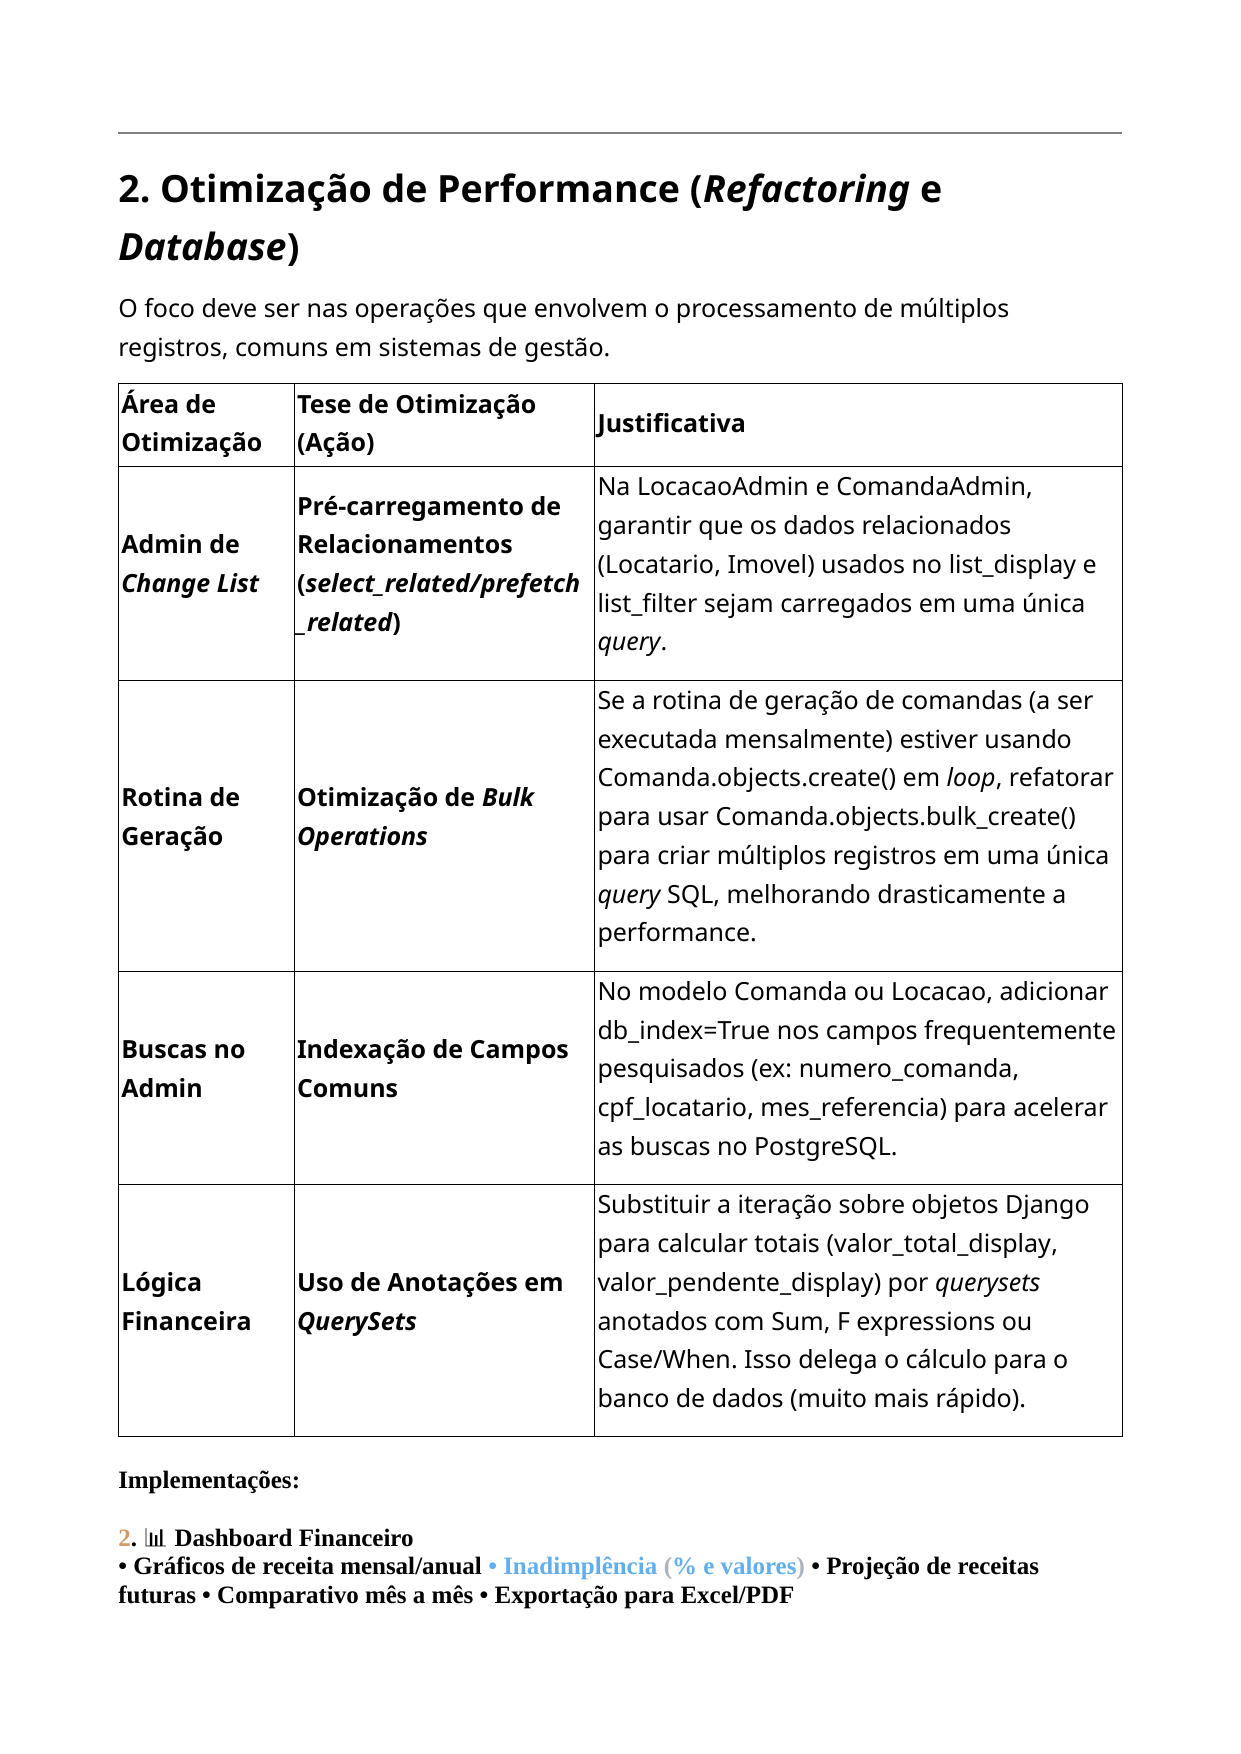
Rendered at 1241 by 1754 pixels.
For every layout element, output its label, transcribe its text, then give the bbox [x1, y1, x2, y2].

text • Gráficos de receita mensal/anual • Inadimplência (% e valores) • Projeção de receitas futuras • Comparativo mês a mês • Exportação para Excel/PDF [118, 1551, 1122, 1609]
table_cell Uso de Anotações em QuerySets [295, 1185, 594, 1436]
table_cell No modelo Comanda ou Locacao, adicionar db_index=True nos campos frequentemente pesquisados (ex: numero_comanda, cpf_locatario, mes_referencia) para acelerar as buscas no PostgreSQL. [595, 972, 1122, 1184]
table_cell Se a rotina de geração de comandas (a ser executada mensalmente) estiver usando Comanda.objects.create() em loop, refatorar para usar Comanda.objects.bulk_create() para criar múltiplos registros em uma única query SQL, melhorando drasticamente a performance. [595, 681, 1122, 971]
table_cell Lógica Financeira [119, 1185, 294, 1436]
text O foco deve ser nas operações que envolvem o processamento de múltiplos registros, comuns em sistemas de gestão. [118, 291, 1122, 364]
table_cell Rotina de Geração [119, 681, 294, 971]
table_header Justificativa [595, 384, 1122, 466]
text Implementações: [118, 1465, 1122, 1494]
table_cell Na LocacaoAdmin e ComandaAdmin, garantir que os dados relacionados (Locatario, Imovel) usados no list_display e list_filter sejam carregados em uma única query. [595, 467, 1122, 679]
table_cell Substituir a iteração sobre objetos Django para calcular totais (valor_total_display, valor_pendente_display) por querysets anotados com Sum, F expressions ou Case/When. Isso delega o cálculo para o banco de dados (muito mais rápido). [595, 1185, 1122, 1436]
table_cell Pré-carregamento de Relacionamentos (select_related/prefetch_related) [295, 467, 594, 679]
table_cell Indexação de Campos Comuns [295, 972, 594, 1184]
table_header Tese de Otimização (Ação) [295, 384, 594, 466]
table_header Área de Otimização [119, 384, 294, 466]
table_cell Admin de Change List [119, 467, 294, 679]
subtitle 2. Otimização de Performance (Refactoring e Database) [118, 162, 1122, 272]
table_cell Buscas no Admin [119, 972, 294, 1184]
table_cell Otimização de Bulk Operations [295, 681, 594, 971]
text 2. 📊 Dashboard Financeiro [118, 1523, 1122, 1551]
